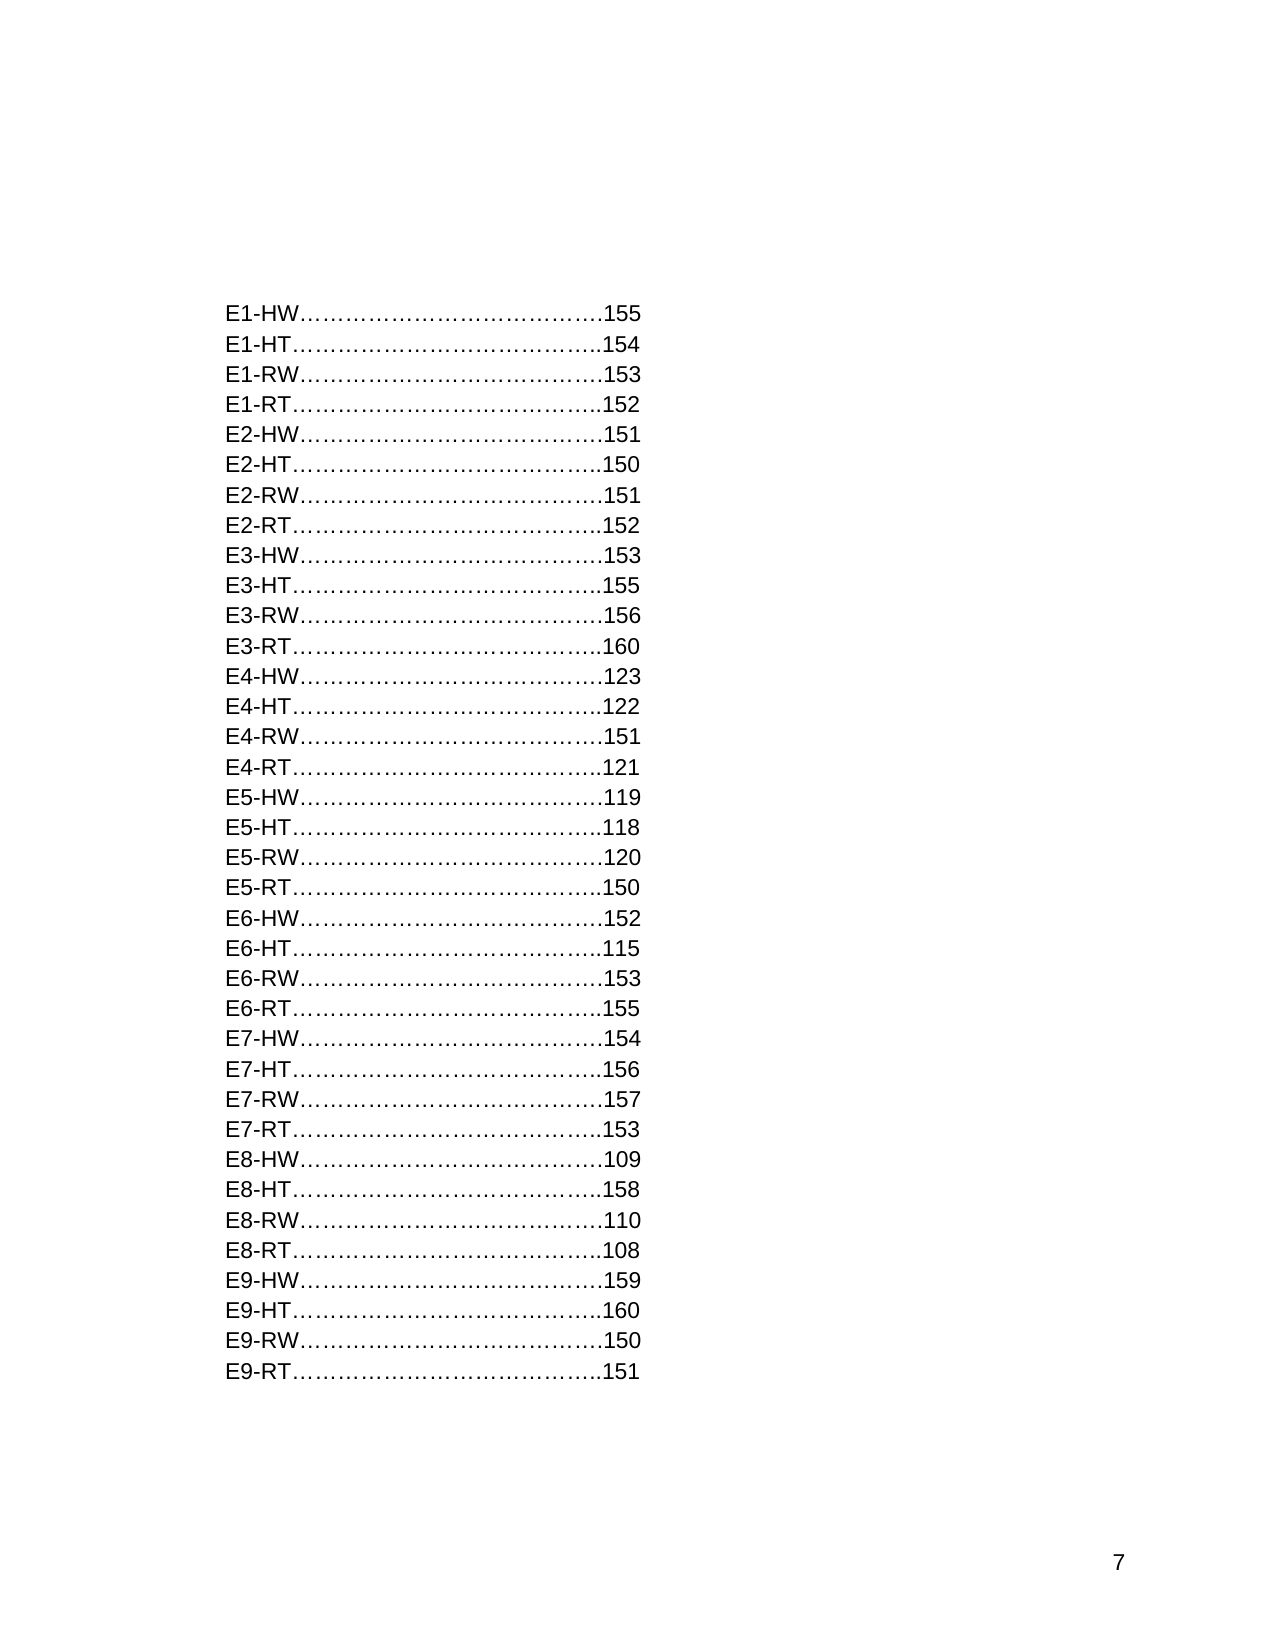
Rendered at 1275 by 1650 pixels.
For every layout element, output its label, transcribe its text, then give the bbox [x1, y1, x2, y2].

text E7-HT…………………………………..156 [150, 1056, 1125, 1082]
text E3-RW………………………………….156 [150, 602, 1125, 629]
text E1-HW………………………………….155 [150, 300, 1125, 327]
text E4-HW………………………………….123 [150, 663, 1125, 689]
text E8-RW………………………………….110 [150, 1207, 1125, 1233]
text E7-HW………………………………….154 [150, 1025, 1125, 1052]
text E9-RT…………………………………..151 [150, 1358, 1125, 1384]
text E2-HW………………………………….151 [150, 421, 1125, 447]
text E2-HT…………………………………..150 [150, 451, 1125, 478]
text E9-RW………………………………….150 [150, 1327, 1125, 1354]
text E5-RW………………………………….120 [150, 844, 1125, 870]
text E7-RW………………………………….157 [150, 1086, 1125, 1112]
text E2-RT…………………………………..152 [150, 512, 1125, 538]
text E6-HW………………………………….152 [150, 904, 1125, 931]
text E9-HW………………………………….159 [150, 1267, 1125, 1293]
text E2-RW………………………………….151 [150, 482, 1125, 508]
text E3-HW………………………………….153 [150, 542, 1125, 568]
text E5-RT…………………………………..150 [150, 874, 1125, 901]
text E3-RT…………………………………..160 [150, 633, 1125, 659]
text E8-HT…………………………………..158 [150, 1176, 1125, 1203]
text E1-RW………………………………….153 [150, 361, 1125, 387]
text E8-HW………………………………….109 [150, 1146, 1125, 1172]
text E4-HT…………………………………..122 [150, 693, 1125, 719]
text E4-RT…………………………………..121 [150, 753, 1125, 780]
text E5-HT…………………………………..118 [150, 814, 1125, 840]
text E6-HT…………………………………..115 [150, 935, 1125, 961]
text E1-RT…………………………………..152 [150, 391, 1125, 417]
text E1-HT…………………………………..154 [150, 331, 1125, 357]
text E6-RW………………………………….153 [150, 965, 1125, 991]
text E6-RT…………………………………..155 [150, 995, 1125, 1021]
text E5-HW………………………………….119 [150, 784, 1125, 810]
text E9-HT…………………………………..160 [150, 1297, 1125, 1323]
text E3-HT…………………………………..155 [150, 572, 1125, 598]
text E7-RT…………………………………..153 [150, 1116, 1125, 1142]
text E4-RW………………………………….151 [150, 723, 1125, 749]
text E8-RT…………………………………..108 [150, 1237, 1125, 1263]
